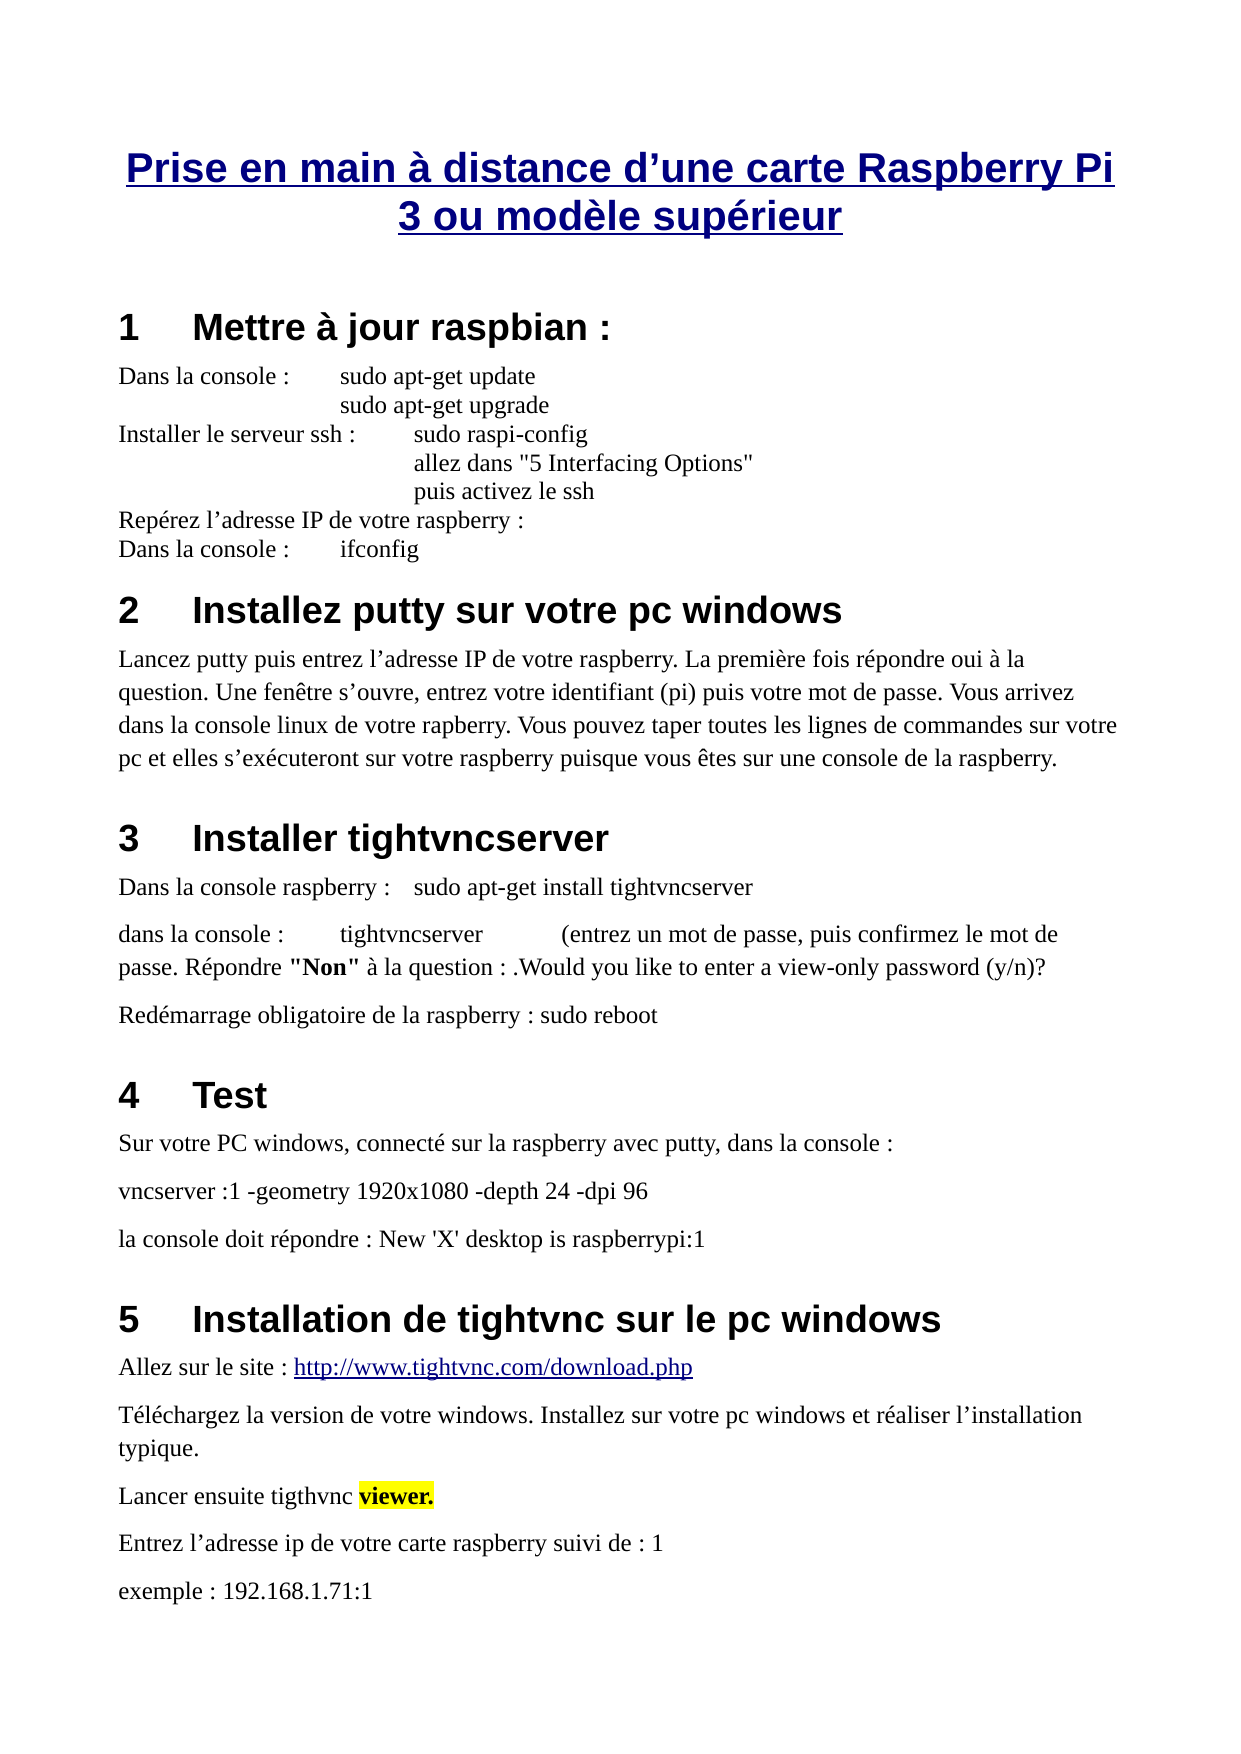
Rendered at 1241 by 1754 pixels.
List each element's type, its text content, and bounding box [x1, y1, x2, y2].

text Allez sur le site : http://www.tightvnc.com/download.php [118, 1352, 1122, 1381]
subtitle Installation de tightvnc sur le pc windows [118, 1296, 1122, 1340]
text sudo apt-get upgrade [118, 390, 1122, 419]
text Repérez l’adresse IP de votre raspberry : [118, 505, 1122, 534]
text Dans la console raspberry : sudo apt-get install tightvncserver [118, 872, 1122, 900]
text la console doit répondre : New 'X' desktop is raspberrypi:1 [118, 1224, 1122, 1252]
title Prise en main à distance d’une carte Raspberry Pi 3 ou modèle supérieur [118, 143, 1122, 239]
text Téléchargez la version de votre windows. Installez sur votre pc windows et réaliser l’installation typique. [118, 1400, 1122, 1462]
text Dans la console : sudo apt-get update [118, 361, 1122, 390]
subtitle Installez putty sur votre pc windows [118, 588, 1122, 631]
text Lancer ensuite tigthvnc viewer. [118, 1481, 1122, 1509]
text puis activez le ssh [118, 476, 1122, 505]
text Entrez l’adresse ip de votre carte raspberry suivi de : 1 [118, 1528, 1122, 1557]
text Redémarrage obligatoire de la raspberry : sudo reboot [118, 1000, 1122, 1028]
text Lancez putty puis entrez l’adresse IP de votre raspberry. La première fois répondre oui à la question. Une fenêtre s’ouvre, entrez votre identifiant (pi) puis votre mot de passe. Vous arrivez dans la console linux de votre rapberry. Vous pouvez taper toutes les lignes de commandes sur votre pc et elles s’exécuteront sur votre raspberry puisque vous êtes sur une console de la raspberry. [118, 644, 1122, 772]
text Dans la console : ifconfig [118, 534, 1122, 563]
subtitle Installer tightvncserver [118, 815, 1122, 859]
subtitle Test [118, 1072, 1122, 1116]
text Installer le serveur ssh : sudo raspi-config [118, 419, 1122, 448]
text Sur votre PC windows, connecté sur la raspberry avec putty, dans la console : [118, 1128, 1122, 1157]
text exemple : 192.168.1.71:1 [118, 1576, 1122, 1605]
subtitle Mettre à jour raspbian : [118, 305, 1122, 349]
text vncserver :1 -geometry 1920x1080 -depth 24 -dpi 96 [118, 1176, 1122, 1205]
text allez dans "5 Interfacing Options" [118, 448, 1122, 476]
text dans la console : tightvncserver (entrez un mot de passe, puis confirmez le mot de passe. Répondre "Non" à la question : .Would you like to enter a view-only password (y/n)? [118, 919, 1122, 981]
